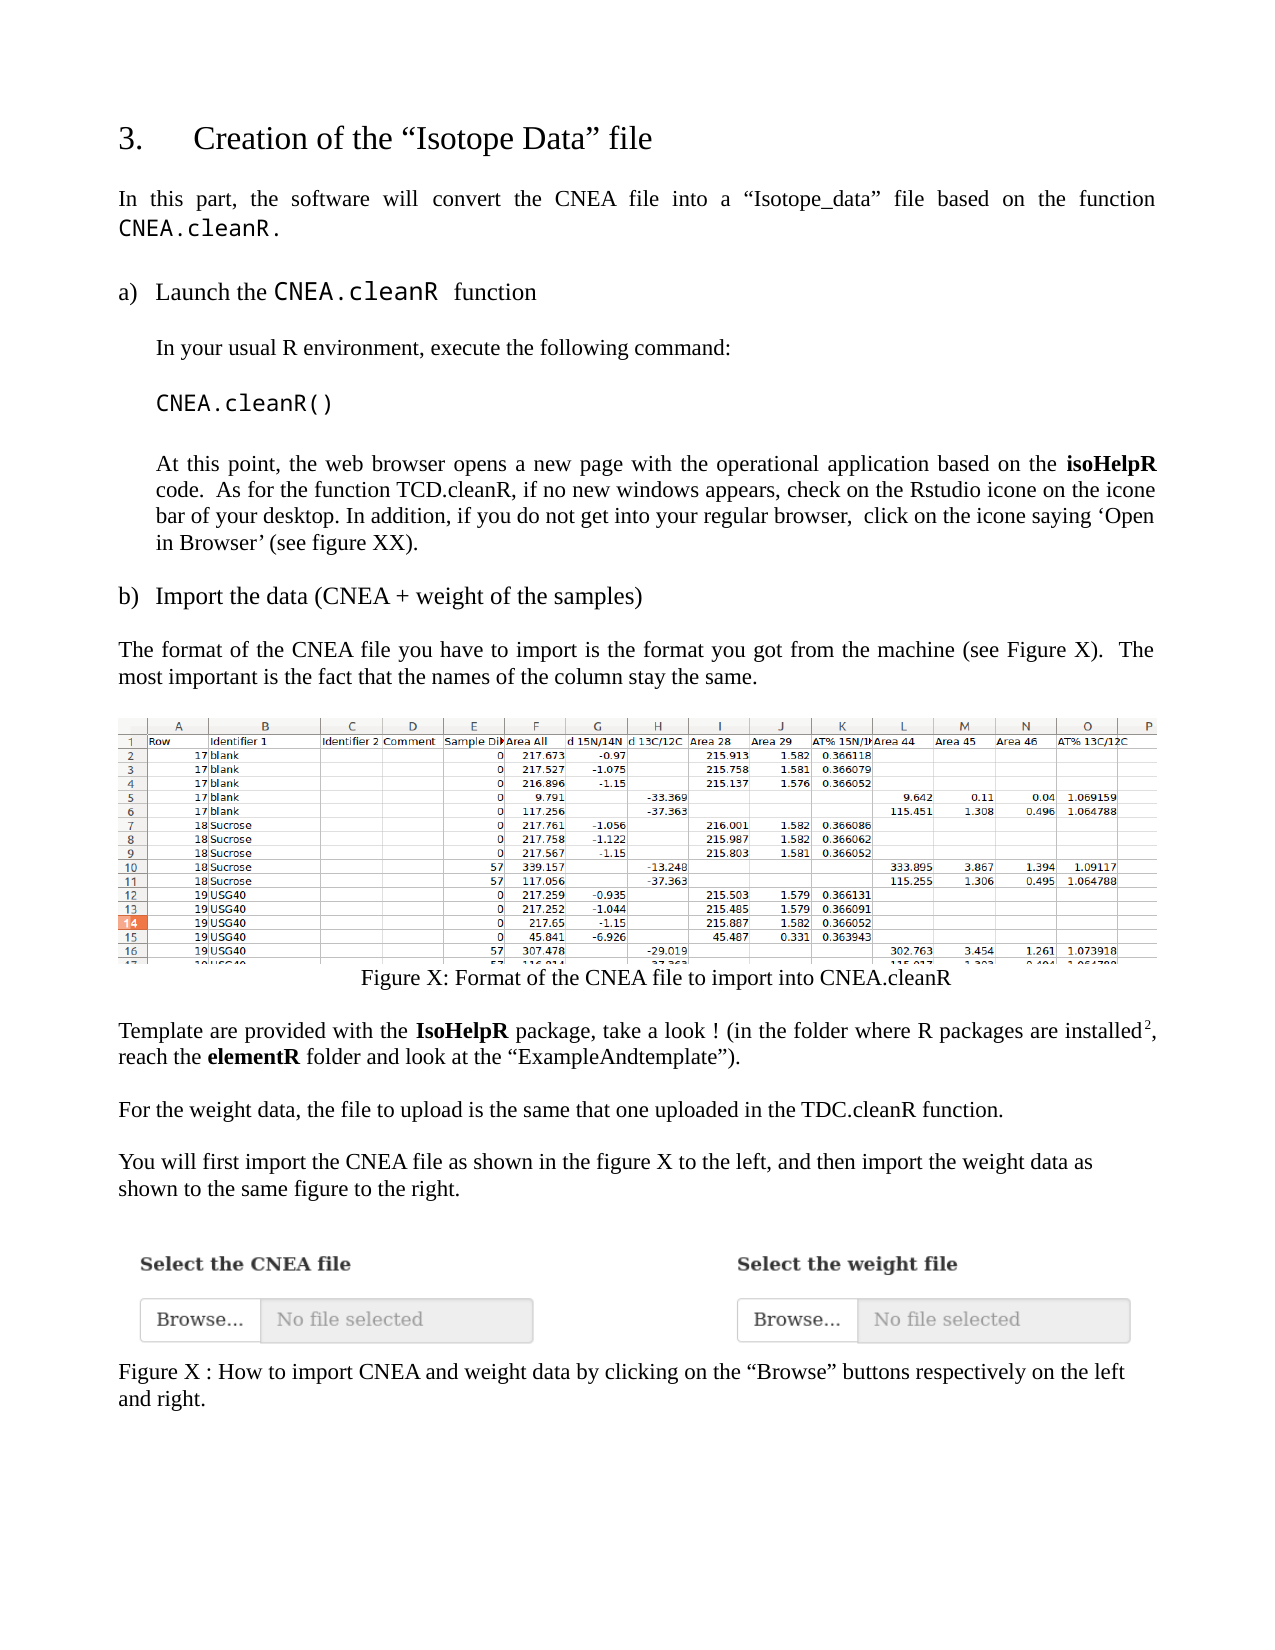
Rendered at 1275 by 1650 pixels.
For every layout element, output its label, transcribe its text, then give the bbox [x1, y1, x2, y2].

list Creation of the “Isotope Data” file [118, 118, 1157, 156]
text Figure X : How to import CNEA and weight data by clicking on the “Browse” buttons respectively on the left and right. [118, 1359, 1157, 1411]
text At this point, the web browser opens a new page with the operational application based on the isoHelpR code. As for the function TCD.cleanR, if no new windows appears, check on the Rstudio icone on the icone bar of your desktop. In addition, if you do not get into your regular browser, click on the icone saying ‘Open in Browser’ (see figure XX). [156, 450, 1157, 555]
list The format of the CNEA file you have to import is the format you got from the machine (see Figure X). The most important is the fact that the names of the column stay the same. [118, 637, 1157, 689]
text In this part, the software will convert the CNEA file into a “Isotope_data” file based on the function CNEA.cleanR. [118, 185, 1157, 243]
list Launch the CNEA.cleanR function [118, 274, 1157, 308]
picture [118, 718, 1157, 964]
list Import the data (CNEA + weight of the samples) [118, 581, 1157, 610]
text You will first import the CNEA file as shown in the figure X to the left, and then import the weight data as shown to the same figure to the right. [118, 1148, 1157, 1201]
picture [118, 1243, 1157, 1359]
text Figure X: Format of the CNEA file to import into CNEA.cleanR [156, 964, 1157, 990]
list CNEA.cleanR() [118, 387, 1157, 418]
text Template are provided with the IsoHelpR package, take a look ! (in the folder where R packages are installed2, reach the elementR folder and look at the “ExampleAndtemplate”). [118, 1017, 1157, 1069]
text [118, 1227, 1157, 1243]
list In your usual R environment, execute the following command: [156, 334, 1157, 361]
text For the weight data, the file to upload is the same that one uploaded in the TDC.cleanR function. [118, 1096, 1157, 1122]
